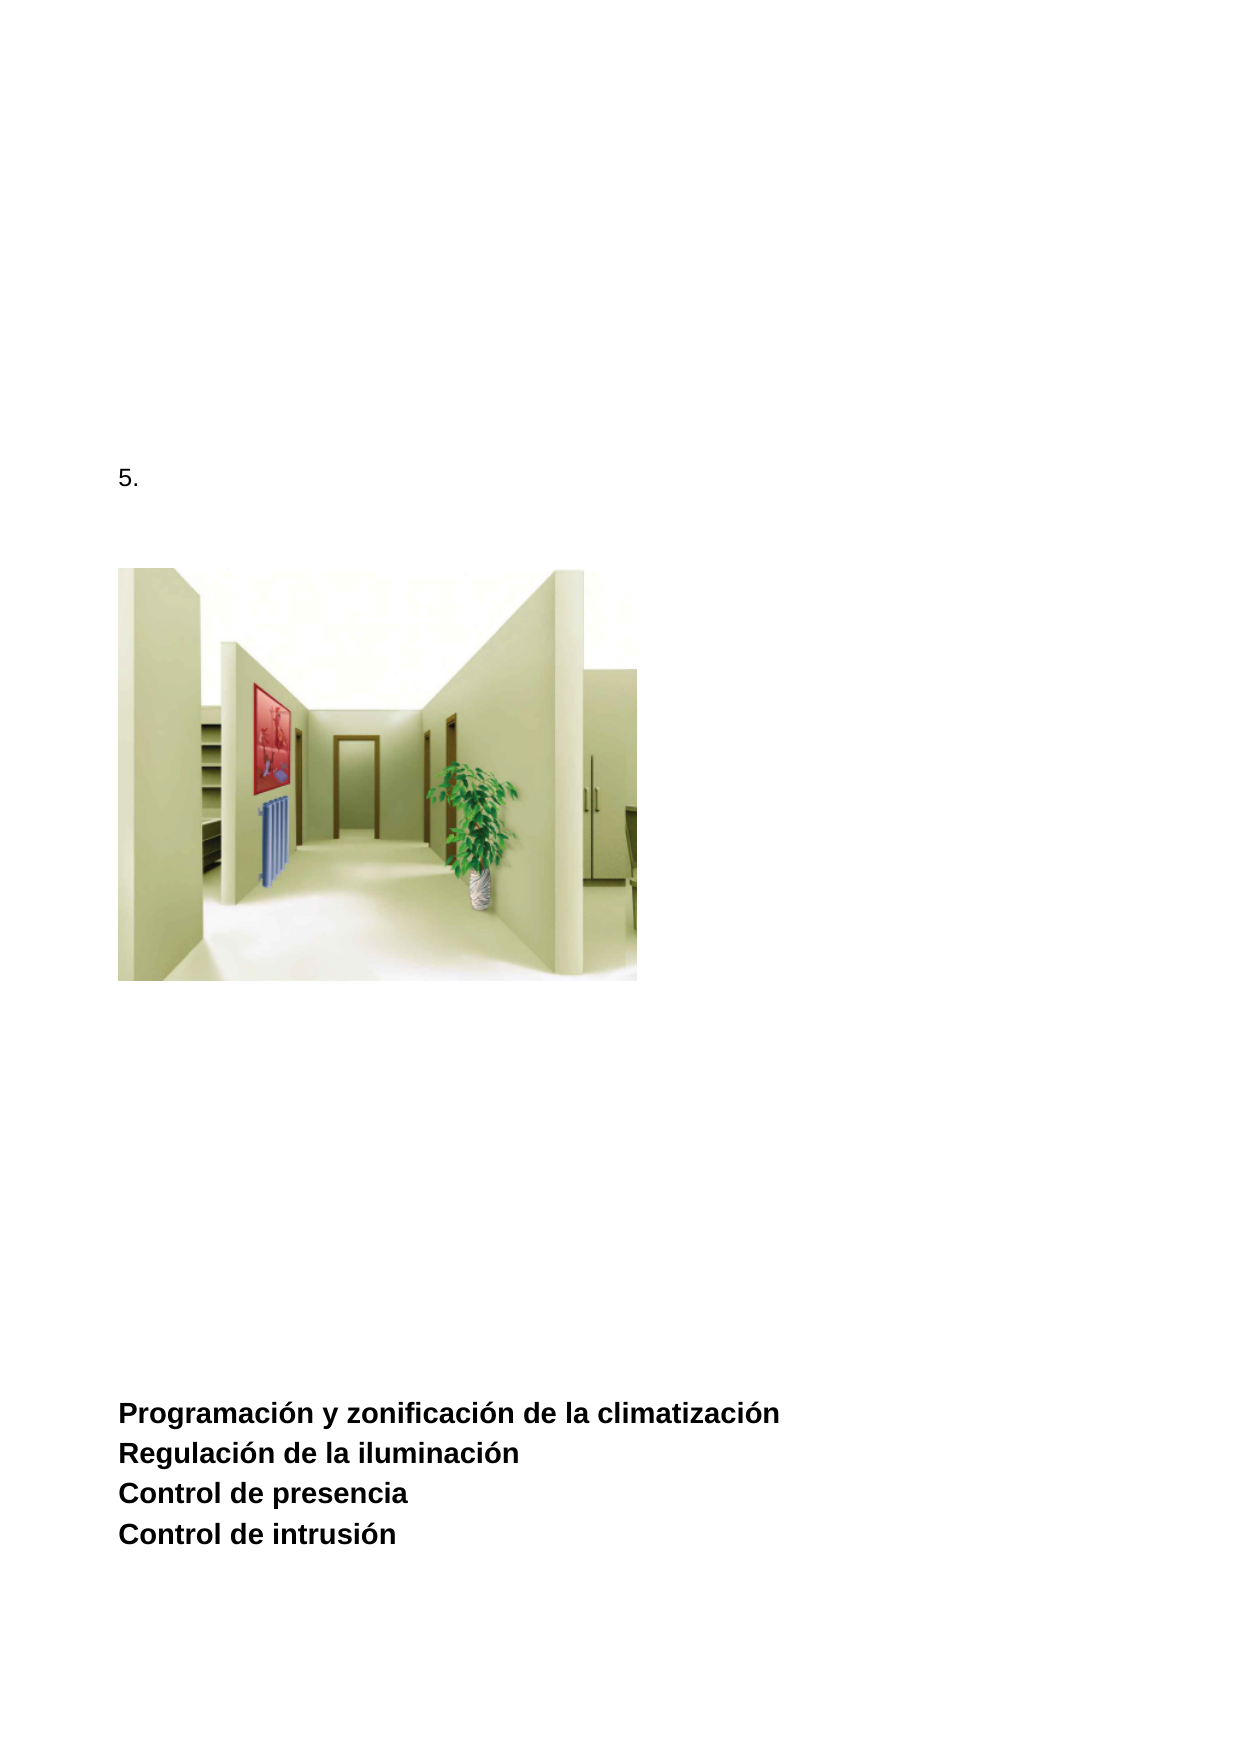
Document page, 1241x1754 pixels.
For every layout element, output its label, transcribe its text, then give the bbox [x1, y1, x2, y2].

text Control de intrusión [118, 1517, 1122, 1550]
text Regulación de la iluminación [118, 1436, 1122, 1470]
picture [118, 568, 637, 981]
text Programación y zonificación de la climatización [118, 1396, 1122, 1430]
text Control de presencia [118, 1477, 1122, 1510]
text 5. [118, 463, 1122, 492]
